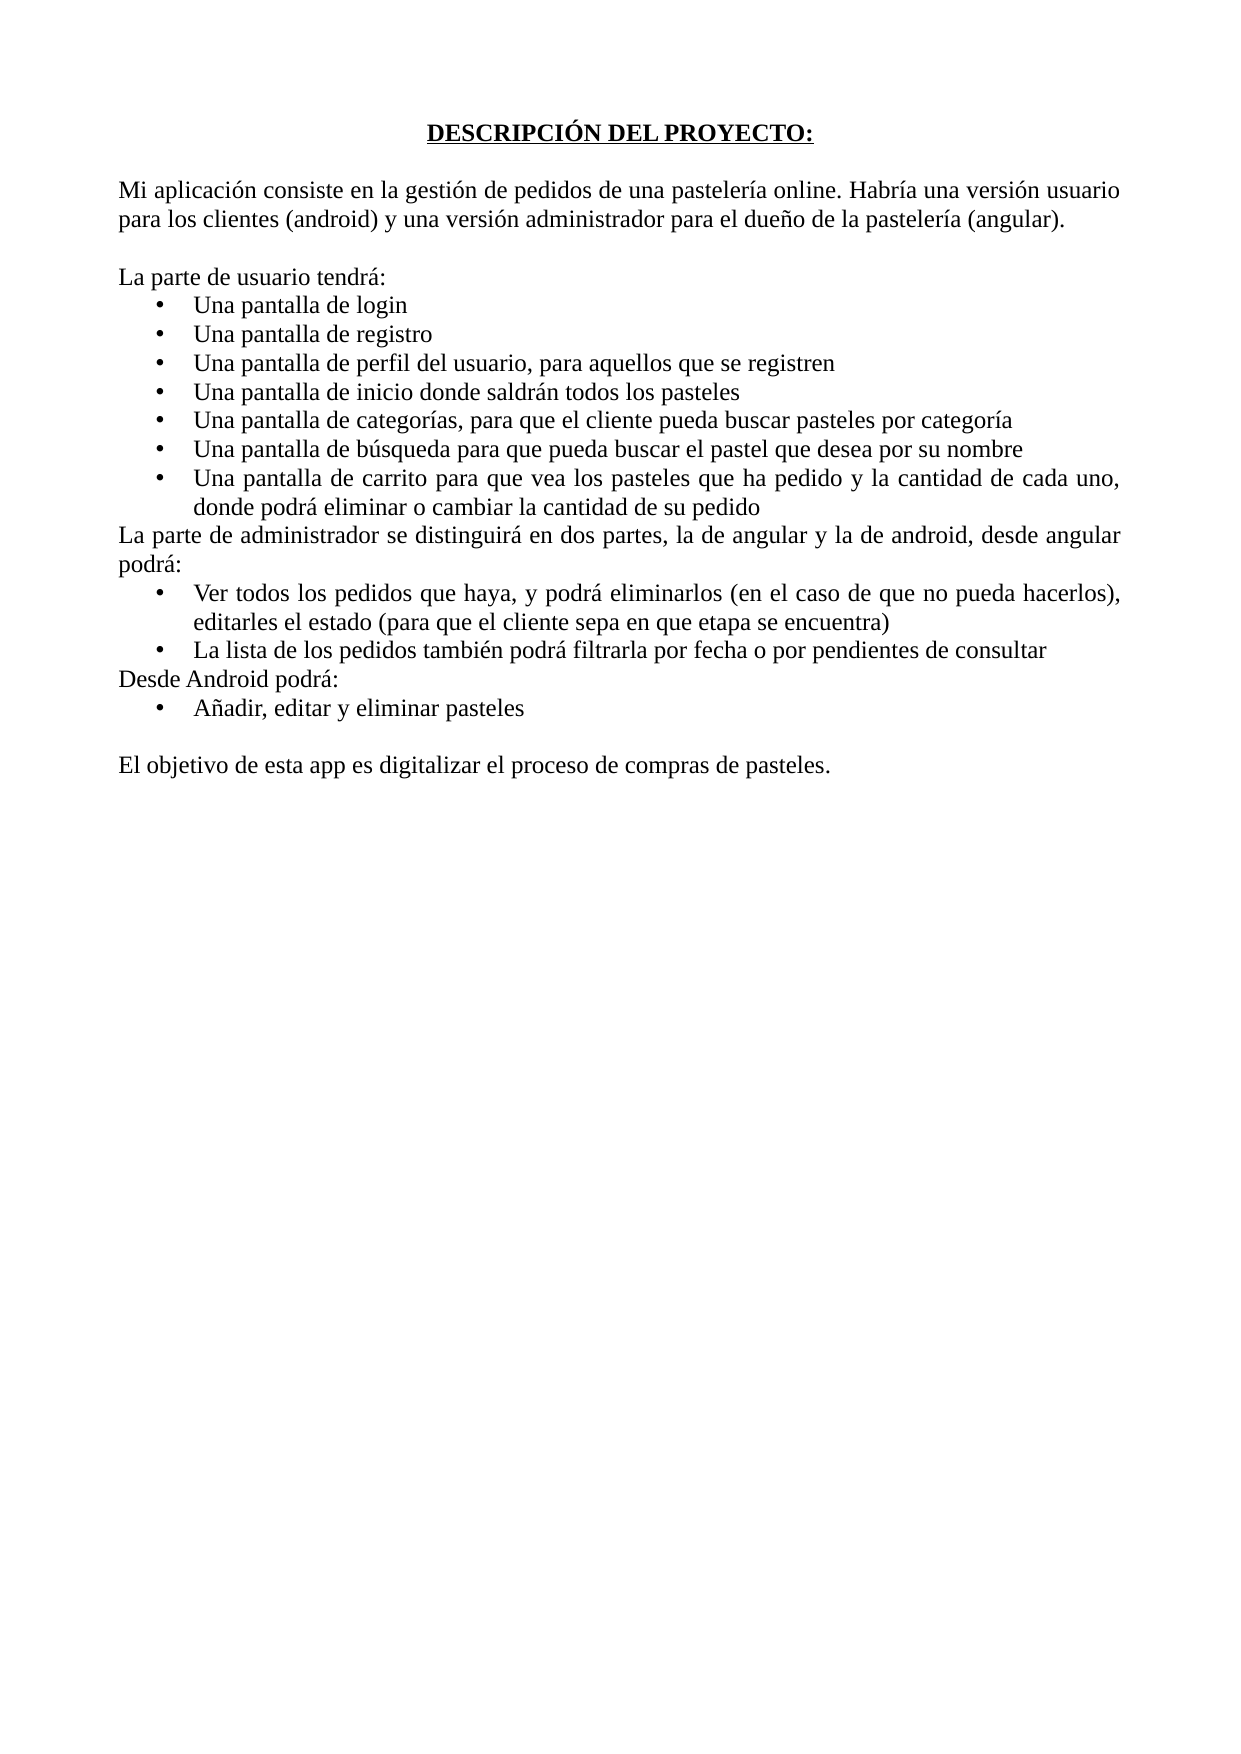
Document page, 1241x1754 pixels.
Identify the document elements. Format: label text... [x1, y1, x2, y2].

list Una pantalla de login [156, 291, 1122, 319]
list Ver todos los pedidos que haya, y podrá eliminarlos (en el caso de que no pueda hacerlos), editarles el estado (para que el cliente sepa en que etapa se encuentra) [156, 578, 1122, 636]
list Una pantalla de carrito para que vea los pasteles que ha pedido y la cantidad de cada uno, donde podrá eliminar o cambiar la cantidad de su pedido [156, 463, 1122, 521]
text La parte de usuario tendrá: [118, 262, 1122, 291]
text Mi aplicación consiste en la gestión de pedidos de una pastelería online. Habría una versión usuario para los clientes (android) y una versión administrador para el dueño de la pastelería (angular). [118, 176, 1122, 233]
text Desde Android podrá: [118, 664, 1122, 693]
list La lista de los pedidos también podrá filtrarla por fecha o por pendientes de consultar [156, 636, 1122, 664]
list Una pantalla de categorías, para que el cliente pueda buscar pasteles por categoría [156, 406, 1122, 434]
text El objetivo de esta app es digitalizar el proceso de compras de pasteles. [118, 751, 1122, 779]
list Una pantalla de perfil del usuario, para aquellos que se registren [156, 348, 1122, 377]
list Una pantalla de búsqueda para que pueda buscar el pastel que desea por su nombre [156, 434, 1122, 463]
text DESCRIPCIÓN DEL PROYECTO: [118, 118, 1122, 147]
list Una pantalla de registro [156, 319, 1122, 348]
list Añadir, editar y eliminar pasteles [156, 693, 1122, 722]
text La parte de administrador se distinguirá en dos partes, la de angular y la de android, desde angular podrá: [118, 521, 1122, 578]
list Una pantalla de inicio donde saldrán todos los pasteles [156, 377, 1122, 406]
